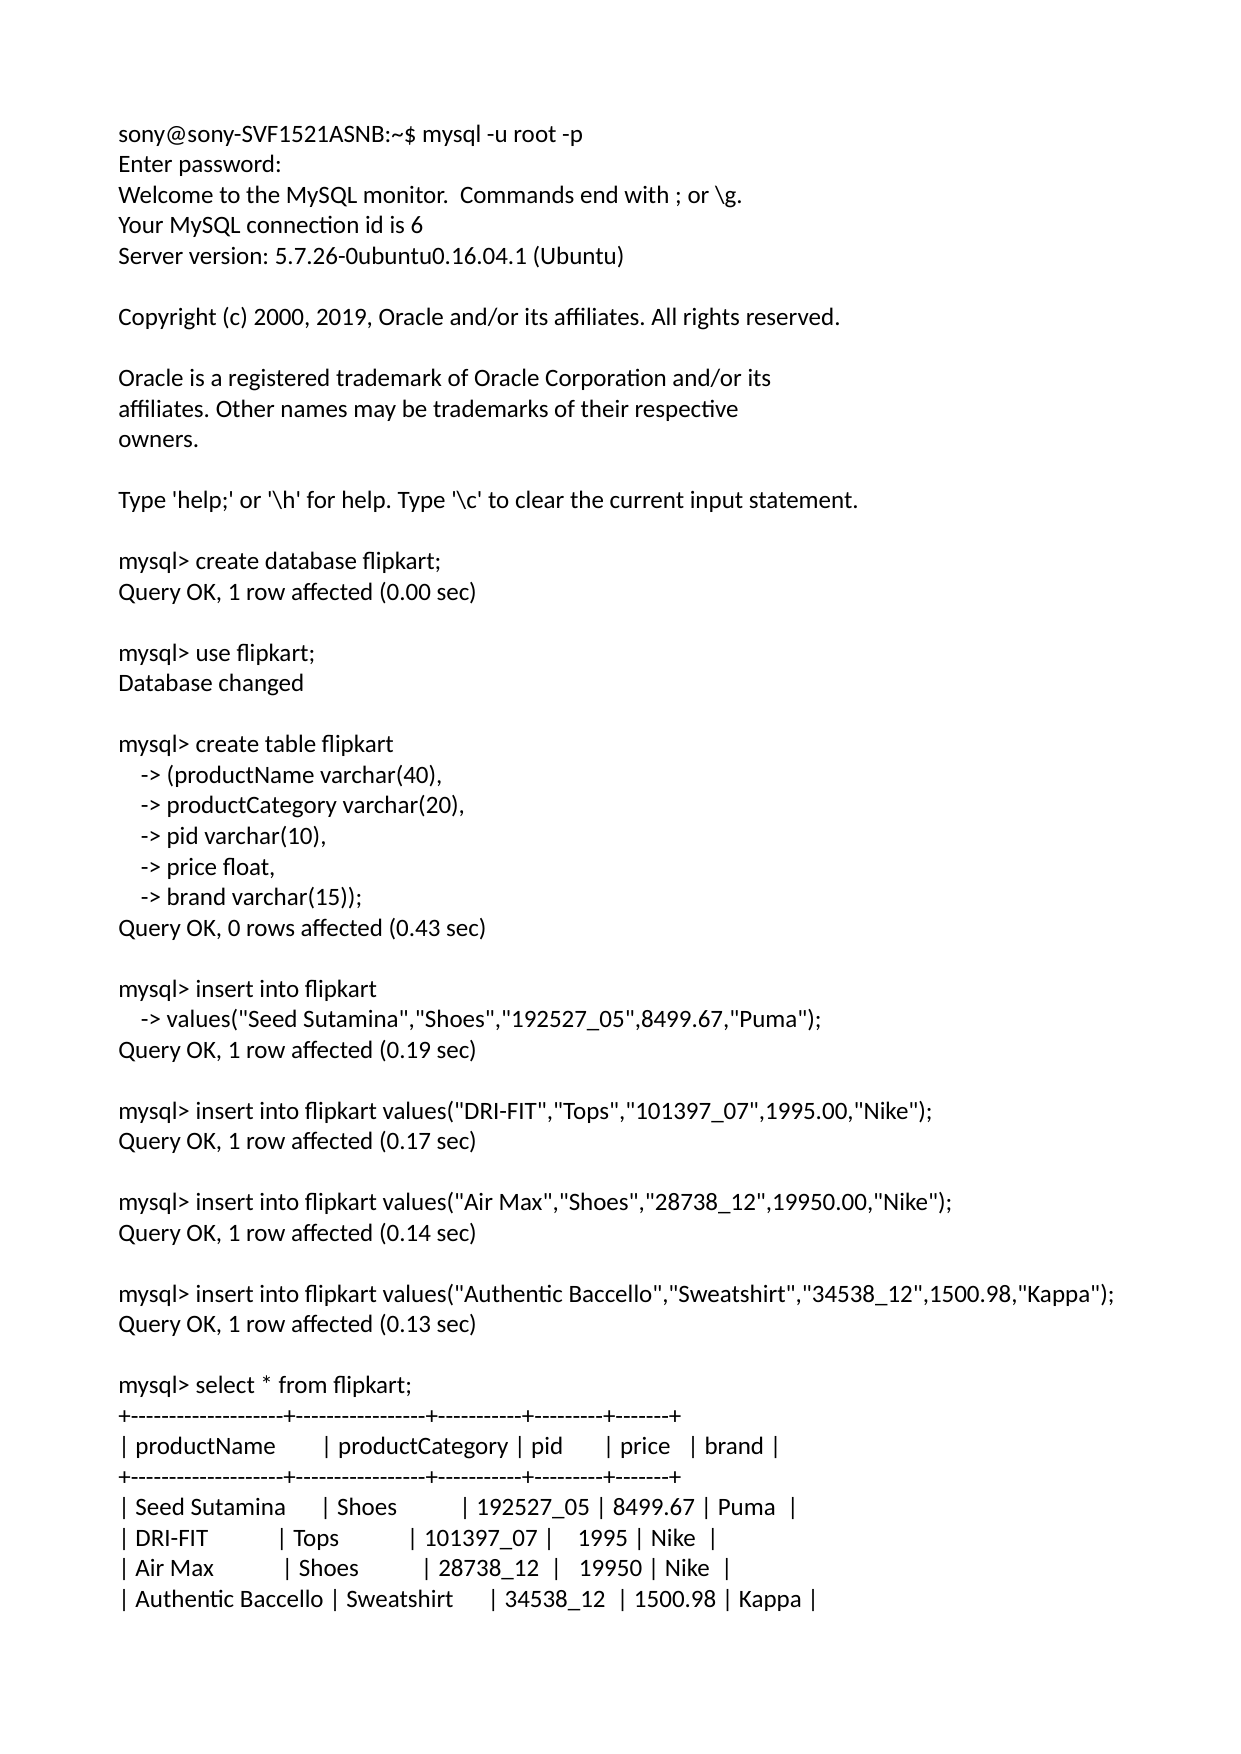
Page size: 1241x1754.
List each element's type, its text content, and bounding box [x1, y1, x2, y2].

text affiliates. Other names may be trademarks of their respective [118, 393, 1122, 423]
text Enter password: [118, 149, 1122, 179]
text Server version: 5.7.26-0ubuntu0.16.04.1 (Ubuntu) [118, 240, 1122, 271]
text Query OK, 1 row affected (0.17 sec) [118, 1125, 1122, 1156]
text | productName | productCategory | pid | price | brand | [118, 1431, 1122, 1461]
text owners. [118, 423, 1122, 454]
text Oracle is a registered trademark of Oracle Corporation and/or its [118, 362, 1122, 393]
text Query OK, 1 row affected (0.19 sec) [118, 1034, 1122, 1064]
text | Seed Sutamina | Shoes | 192527_05 | 8499.67 | Puma | [118, 1492, 1122, 1522]
text mysql> insert into flipkart values("Authentic Baccello","Sweatshirt","34538_12",1500.98,"Kappa"); [118, 1278, 1122, 1308]
text sony@sony-SVF1521ASNB:~$ mysql -u root -p [118, 118, 1122, 149]
text Database changed [118, 667, 1122, 698]
text -> price float, [118, 851, 1122, 881]
text Welcome to the MySQL monitor. Commands end with ; or \g. [118, 179, 1122, 210]
text mysql> insert into flipkart [118, 973, 1122, 1003]
text -> values("Seed Sutamina","Shoes","192527_05",8499.67,"Puma"); [118, 1003, 1122, 1034]
text +--------------------+-----------------+-----------+---------+-------+ [118, 1461, 1122, 1492]
text Copyright (c) 2000, 2019, Oracle and/or its affiliates. All rights reserved. [118, 301, 1122, 332]
text mysql> insert into flipkart values("Air Max","Shoes","28738_12",19950.00,"Nike"); [118, 1186, 1122, 1217]
text -> brand varchar(15)); [118, 881, 1122, 912]
text mysql> use flipkart; [118, 637, 1122, 667]
text +--------------------+-----------------+-----------+---------+-------+ [118, 1400, 1122, 1431]
text Query OK, 1 row affected (0.00 sec) [118, 576, 1122, 606]
text -> pid varchar(10), [118, 820, 1122, 851]
text Query OK, 1 row affected (0.13 sec) [118, 1308, 1122, 1339]
text mysql> create database flipkart; [118, 545, 1122, 576]
text mysql> select * from flipkart; [118, 1369, 1122, 1400]
text mysql> insert into flipkart values("DRI-FIT","Tops","101397_07",1995.00,"Nike"); [118, 1095, 1122, 1125]
text Your MySQL connection id is 6 [118, 210, 1122, 240]
text Type 'help;' or '\h' for help. Type '\c' to clear the current input statement. [118, 484, 1122, 515]
text | DRI-FIT | Tops | 101397_07 | 1995 | Nike | [118, 1522, 1122, 1553]
text | Air Max | Shoes | 28738_12 | 19950 | Nike | [118, 1553, 1122, 1583]
text Query OK, 0 rows affected (0.43 sec) [118, 912, 1122, 942]
text Query OK, 1 row affected (0.14 sec) [118, 1217, 1122, 1247]
text | Authentic Baccello | Sweatshirt | 34538_12 | 1500.98 | Kappa | [118, 1583, 1122, 1614]
text -> productCategory varchar(20), [118, 789, 1122, 820]
text -> (productName varchar(40), [118, 759, 1122, 789]
text mysql> create table flipkart [118, 728, 1122, 759]
